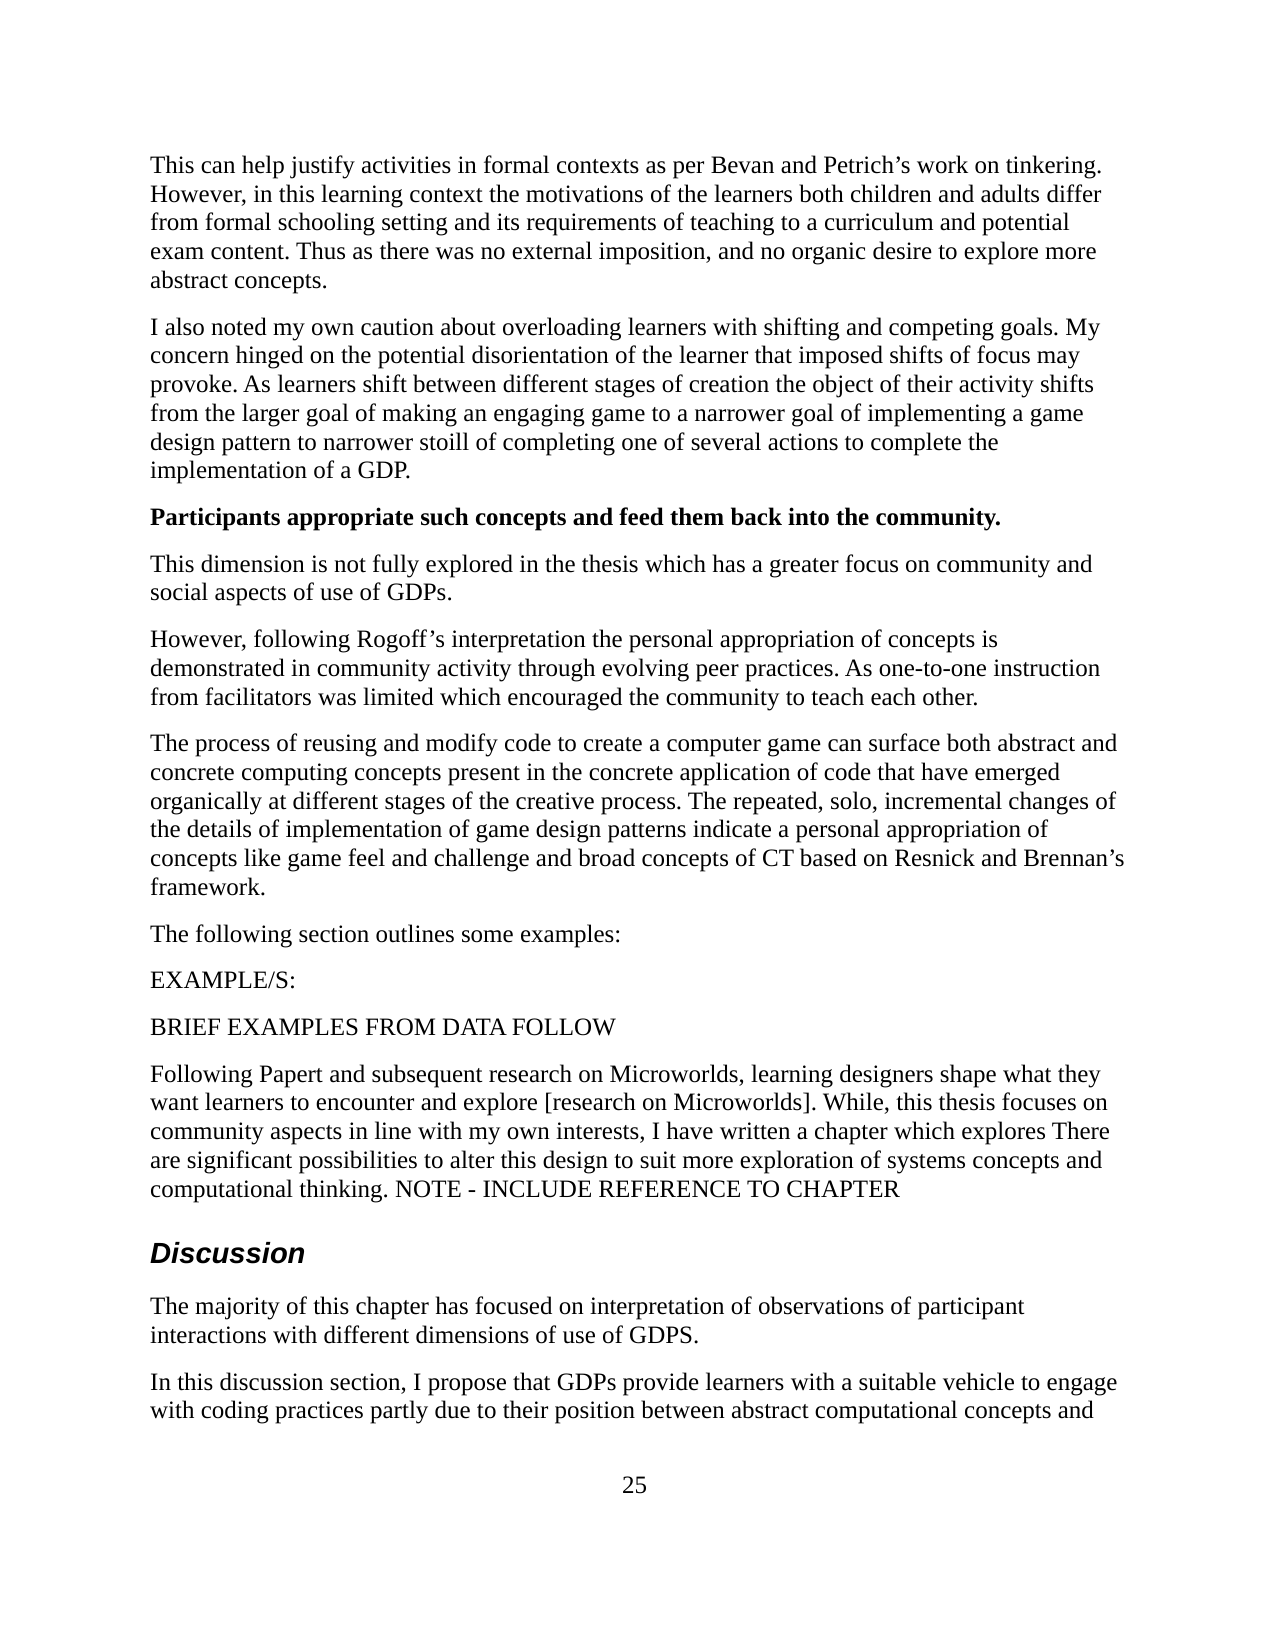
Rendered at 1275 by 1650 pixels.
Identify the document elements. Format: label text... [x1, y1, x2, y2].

text The majority of this chapter has focused on interpretation of observations of participant interactions with different dimensions of use of GDPS. [150, 1291, 1125, 1349]
text Following Papert and subsequent research on Microworlds, learning designers shape what they want learners to encounter and explore [research on Microworlds]. While, this thesis focuses on community aspects in line with my own interests, I have written a chapter which explores There are significant possibilities to alter this design to suit more exploration of systems concepts and computational thinking. NOTE - INCLUDE REFERENCE TO CHAPTER [150, 1059, 1125, 1202]
text The following section outlines some examples: [150, 919, 1125, 947]
text BRIEF EXAMPLES FROM DATA FOLLOW [150, 1012, 1125, 1041]
text However, following Rogoff’s interpretation the personal appropriation of concepts is demonstrated in community activity through evolving peer practices. As one-to-one instruction from facilitators was limited which encouraged the community to teach each other. [150, 624, 1125, 710]
text The process of reusing and modify code to create a computer game can surface both abstract and concrete computing concepts present in the concrete application of code that have emerged organically at different stages of the creative process. The repeated, solo, incremental changes of the details of implementation of game design patterns indicate a personal appropriation of concepts like game feel and challenge and broad concepts of CT based on Resnick and Brennan’s framework. [150, 728, 1125, 901]
text This can help justify activities in formal contexts as per Bevan and Petrich’s work on tinkering. However, in this learning context the motivations of the learners both children and adults differ from formal schooling setting and its requirements of teaching to a curriculum and potential exam content. Thus as there was no external imposition, and no organic desire to explore more abstract concepts. [150, 150, 1125, 294]
text EXAMPLE/S: [150, 965, 1125, 994]
subtitle Discussion [150, 1236, 1125, 1270]
text I also noted my own caution about overloading learners with shifting and competing goals. My concern hinged on the potential disorientation of the learner that imposed shifts of focus may provoke. As learners shift between different stages of creation the object of their activity shifts from the larger goal of making an engaging game to a narrower goal of implementing a game design pattern to narrower stoill of completing one of several actions to complete the implementation of a GDP. [150, 312, 1125, 484]
text This dimension is not fully explored in the thesis which has a greater focus on community and social aspects of use of GDPs. [150, 549, 1125, 606]
text In this discussion section, I propose that GDPs provide learners with a suitable vehicle to engage with coding practices partly due to their position between abstract computational concepts and [150, 1367, 1125, 1424]
text Participants appropriate such concepts and feed them back into the community. [150, 502, 1125, 531]
